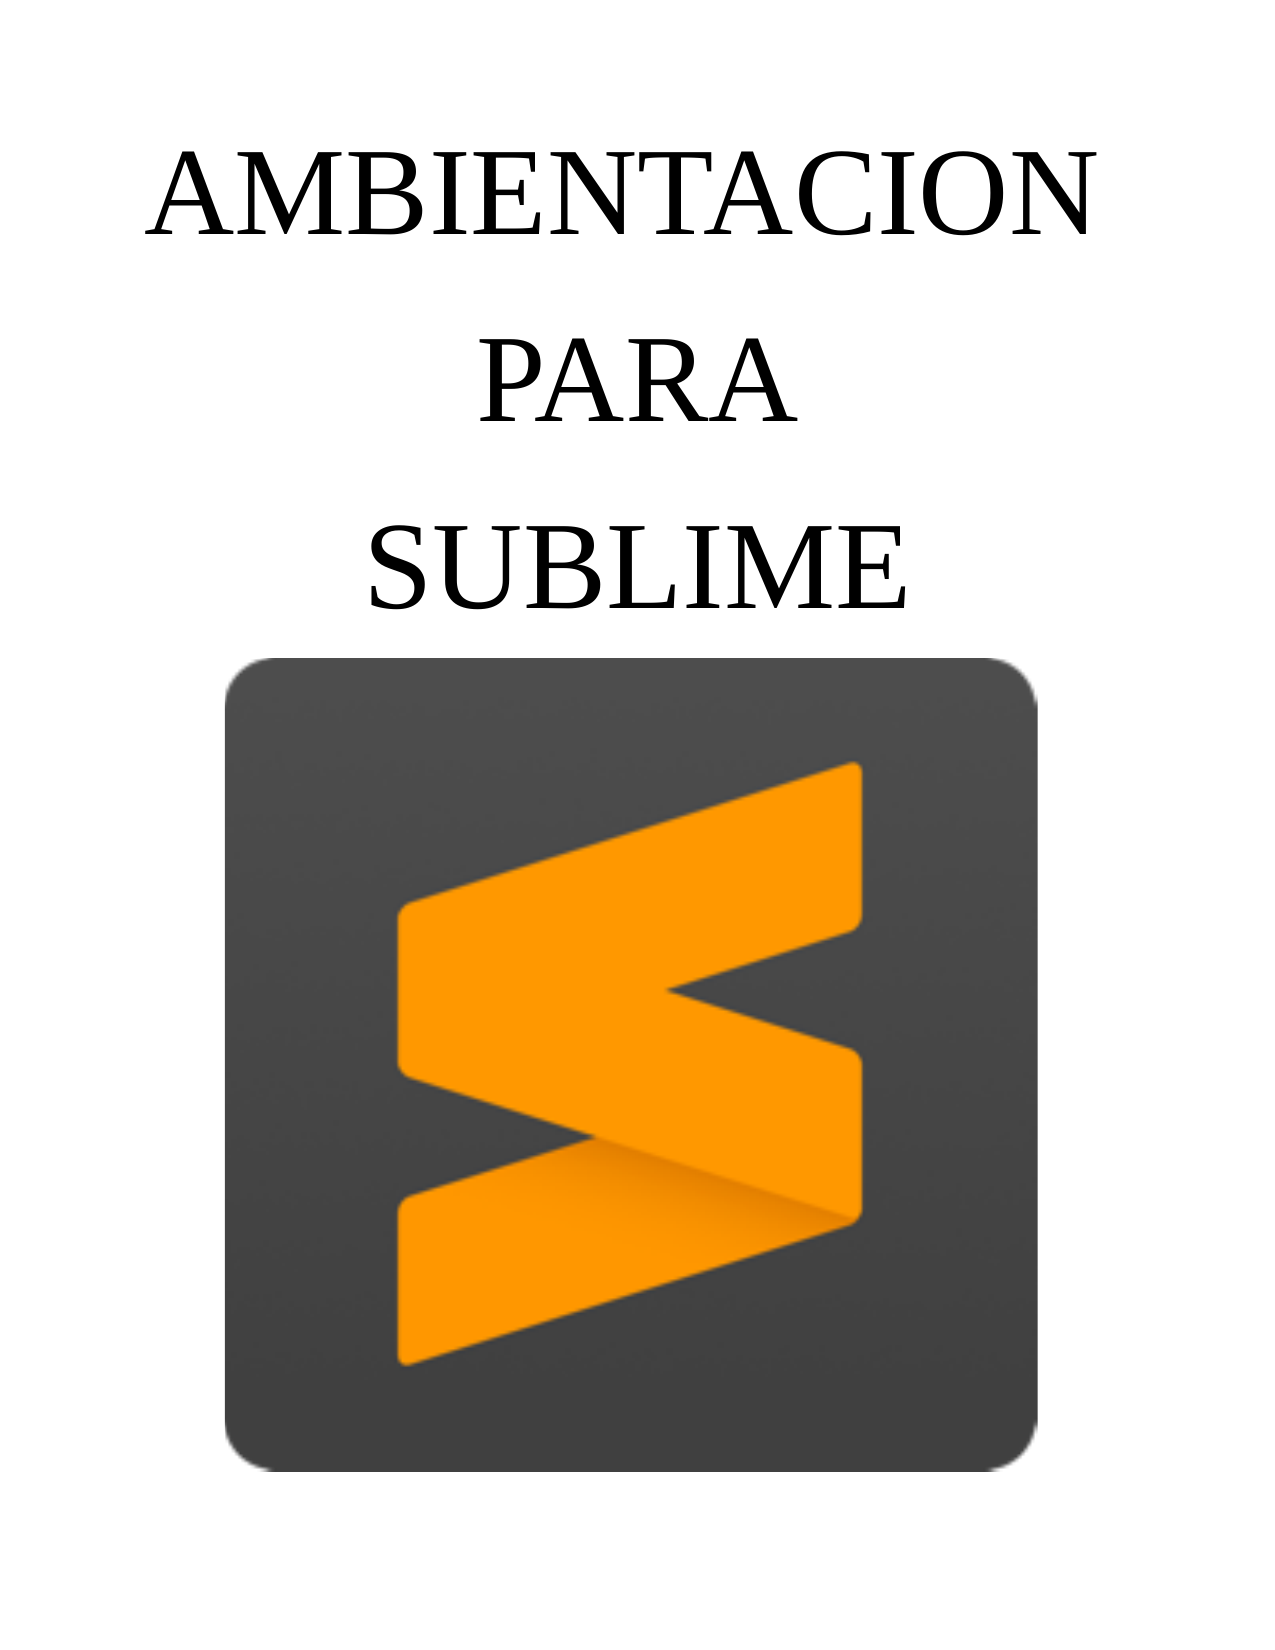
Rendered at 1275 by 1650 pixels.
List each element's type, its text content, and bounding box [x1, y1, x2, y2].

text AMBIENTACION [118, 118, 1157, 262]
text SUBLIME [118, 492, 1157, 636]
text PARA [118, 305, 1157, 449]
picture [224, 658, 1038, 1472]
